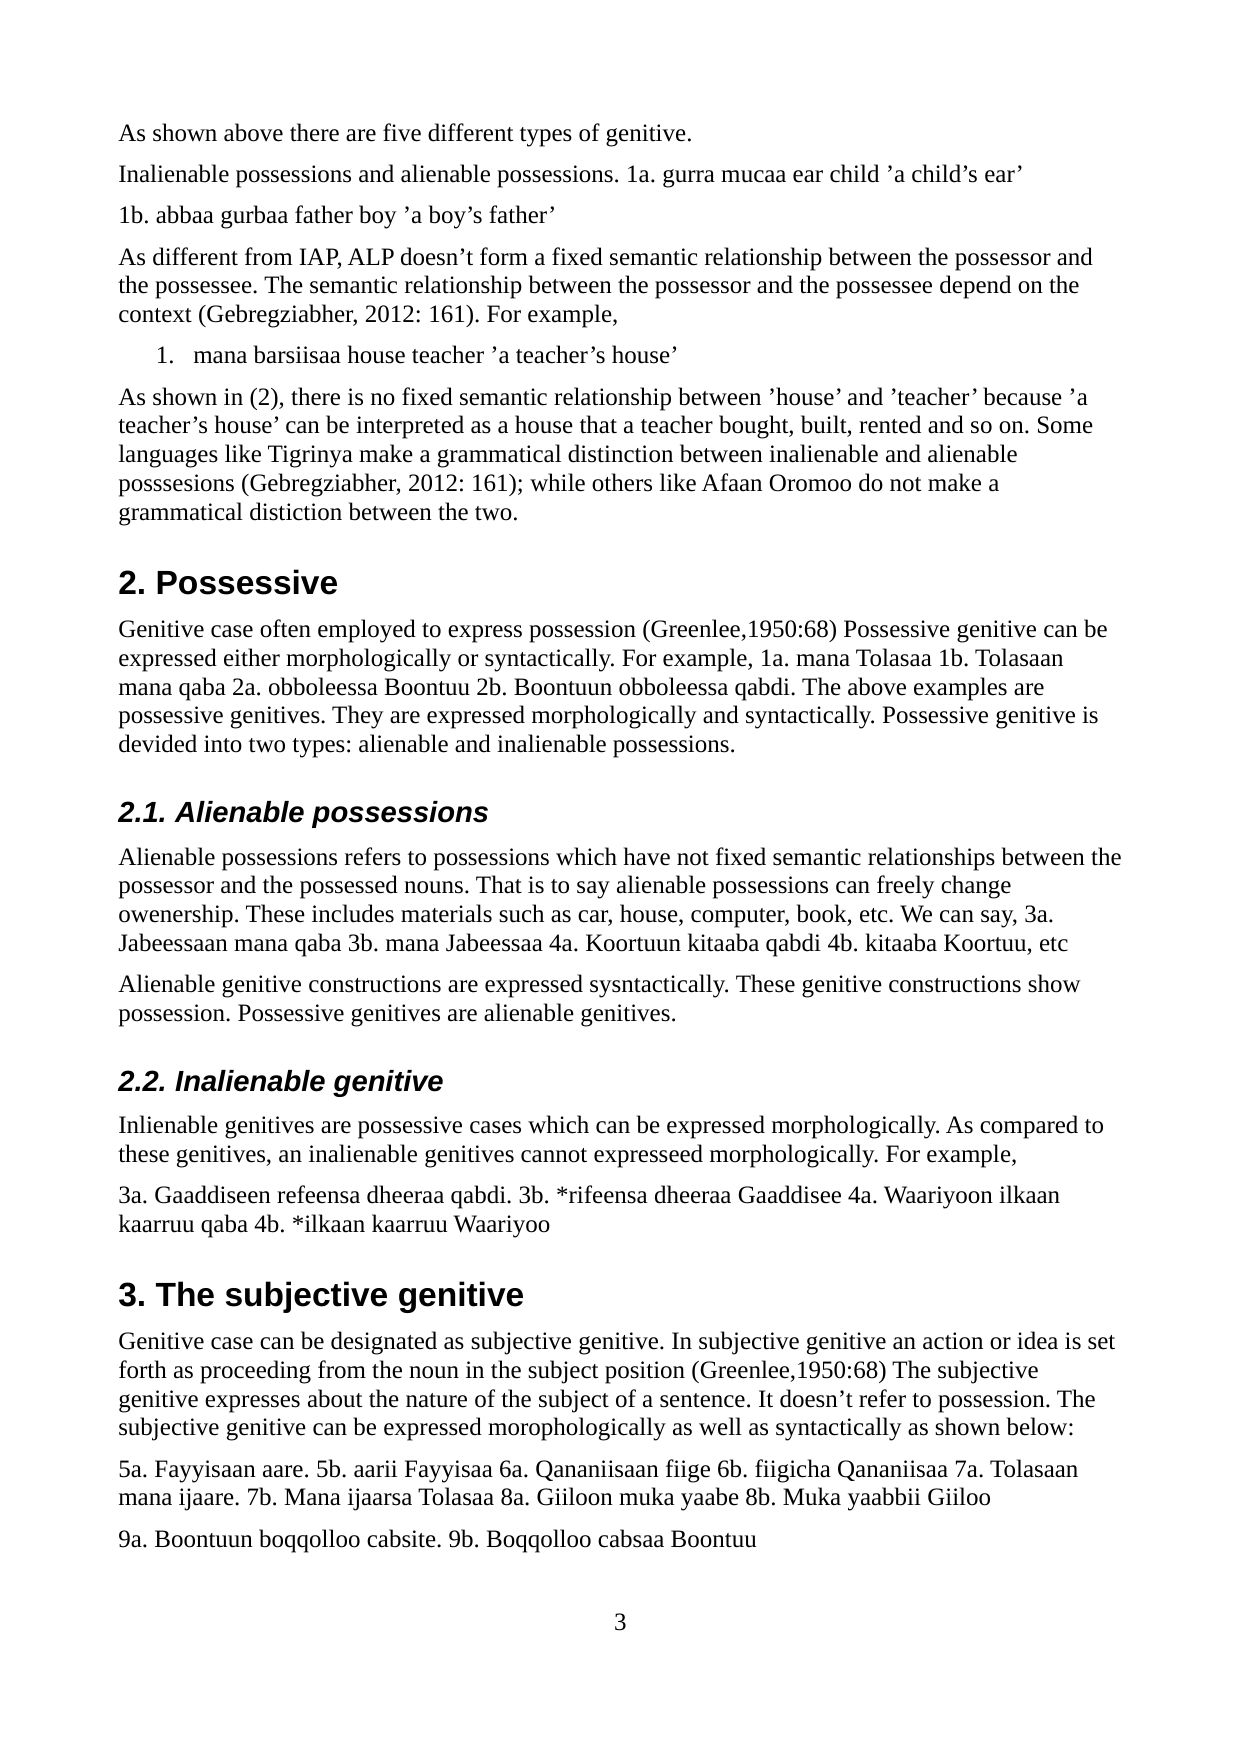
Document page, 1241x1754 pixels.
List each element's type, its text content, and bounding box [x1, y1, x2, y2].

text Alienable possessions refers to possessions which have not fixed semantic relationships between the possessor and the possessed nouns. That is to say alienable possessions can freely change owenership. These includes materials such as car, house, computer, book, etc. We can say, 3a. Jabeessaan mana qaba 3b. mana Jabeessaa 4a. Koortuun kitaaba qabdi 4b. kitaaba Koortuu, etc [118, 842, 1122, 957]
text Genitive case often employed to express possession (Greenlee,1950:68) Possessive genitive can be expressed either morphologically or syntactically. For example, 1a. mana Tolasaa 1b. Tolasaan mana qaba 2a. obboleessa Boontuu 2b. Boontuun obboleessa qabdi. The above examples are possessive genitives. They are expressed morphologically and syntactically. Possessive genitive is devided into two types: alienable and inalienable possessions. [118, 614, 1122, 758]
text As shown above there are five different types of genitive. [118, 118, 1122, 147]
text 5a. Fayyisaan aare. 5b. aarii Fayyisaa 6a. Qananiisaan fiige 6b. fiigicha Qananiisaa 7a. Tolasaan mana ijaare. 7b. Mana ijaarsa Tolasaa 8a. Giiloon muka yaabe 8b. Muka yaabbii Giiloo [118, 1454, 1122, 1511]
subtitle Inalienable genitive [118, 1064, 1122, 1098]
subtitle The subjective genitive [118, 1275, 1122, 1314]
text As different from IAP, ALP doesn’t form a fixed semantic relationship between the possessor and the possessee. The semantic relationship between the possessor and the possessee depend on the context (Gebregziabher, 2012: 161). For example, [118, 242, 1122, 328]
list mana barsiisaa house teacher ’a teacher’s house’ [156, 341, 1122, 369]
subtitle Possessive [118, 563, 1122, 602]
text 3a. Gaaddiseen refeensa dheeraa qabdi. 3b. *rifeensa dheeraa Gaaddisee 4a. Waariyoon ilkaan kaarruu qaba 4b. *ilkaan kaarruu Waariyoo [118, 1180, 1122, 1238]
text Genitive case can be designated as subjective genitive. In subjective genitive an action or idea is set forth as proceeding from the noun in the subject position (Greenlee,1950:68) The subjective genitive expresses about the nature of the subject of a sentence. It doesn’t refer to possession. The subjective genitive can be expressed morophologically as well as syntactically as shown below: [118, 1326, 1122, 1441]
text Inlienable genitives are possessive cases which can be expressed morphologically. As compared to these genitives, an inalienable genitives cannot expresseed morphologically. For example, [118, 1110, 1122, 1168]
text As shown in (2), there is no fixed semantic relationship between ’house’ and ’teacher’ because ’a teacher’s house’ can be interpreted as a house that a teacher bought, built, rented and so on. Some languages like Tigrinya make a grammatical distinction between inalienable and alienable posssesions (Gebregziabher, 2012: 161); while others like Afaan Oromoo do not make a grammatical distiction between the two. [118, 382, 1122, 526]
text Inalienable possessions and alienable possessions. 1a. gurra mucaa ear child ’a child’s ear’ [118, 159, 1122, 188]
subtitle Alienable possessions [118, 796, 1122, 829]
text Alienable genitive constructions are expressed sysntactically. These genitive constructions show possession. Possessive genitives are alienable genitives. [118, 969, 1122, 1027]
text 1b. abbaa gurbaa father boy ’a boy’s father’ [118, 201, 1122, 229]
text 9a. Boontuun boqqolloo cabsite. 9b. Boqqolloo cabsaa Boontuu [118, 1524, 1122, 1552]
